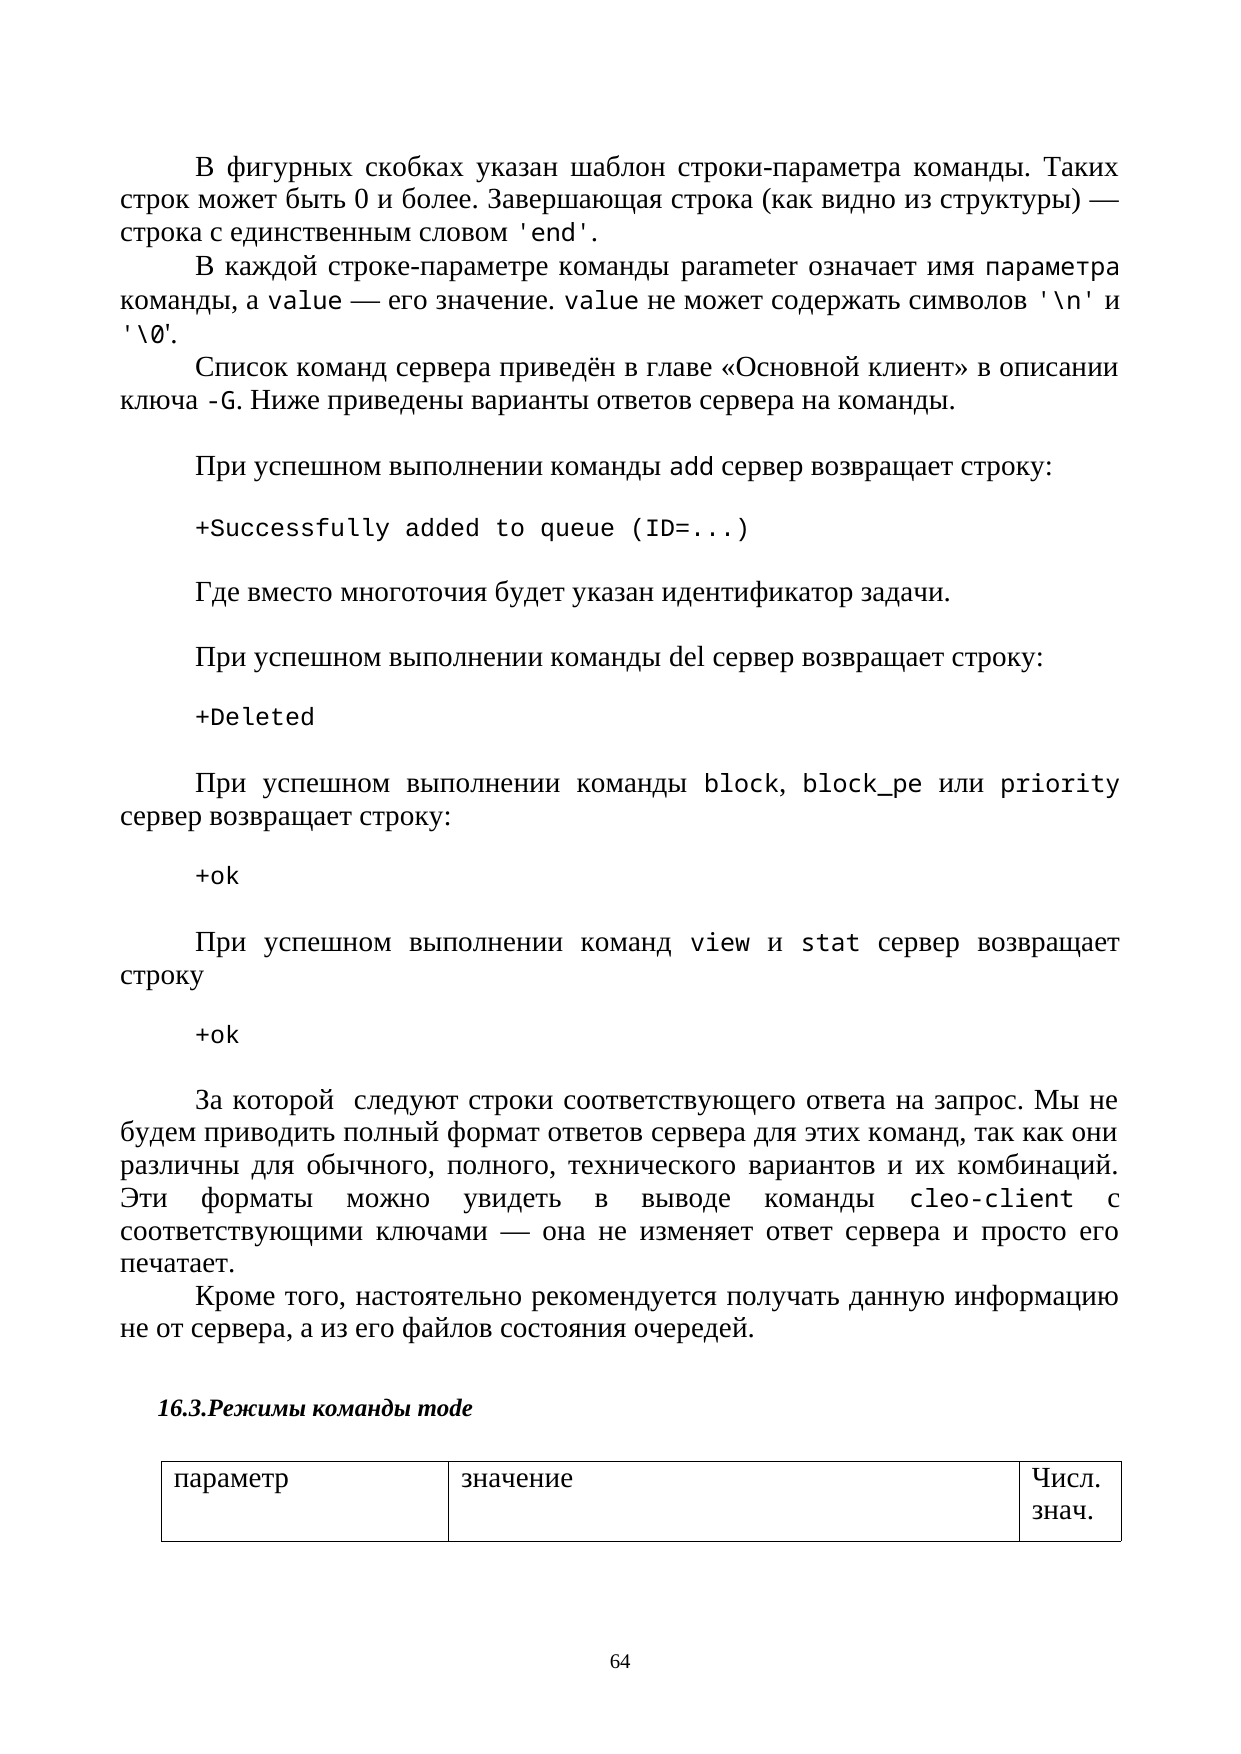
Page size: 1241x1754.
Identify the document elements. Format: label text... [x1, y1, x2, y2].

text Список команд сервера приведён в главе «Основной клиент» в описании ключа -G. Ниже приведены варианты ответов сервера на команды. [120, 350, 1120, 417]
text +ok [120, 1023, 1120, 1051]
text +ok [120, 864, 1120, 892]
text При успешном выполнении команды block, block_pe или priority сервер возвращает строку: [120, 765, 1120, 832]
table_header Числ. знач. [1020, 1462, 1121, 1541]
table_header значение [449, 1462, 1019, 1541]
text В фигурных скобках указан шаблон строки-параметра команды. Таких строк может быть 0 и более. Завершающая строка (как видно из структуры) — строка с единственным словом 'end'. [120, 150, 1120, 248]
text При успешном выполнении команды del сервер возвращает строку: [120, 640, 1120, 673]
table_header параметр [162, 1462, 448, 1541]
text В каждой строке-параметре команды parameter означает имя параметра команды, а value — его значение. value не может содержать символов '\n' и '\0'. [120, 248, 1120, 350]
text +Deleted [120, 705, 1120, 733]
text Где вместо многоточия будет указан идентификатор задачи. [120, 576, 1120, 608]
text Кроме того, настоятельно рекомендуется получать данную информацию не от сервера, а из его файлов состояния очередей. [120, 1279, 1120, 1343]
text При успешном выполнении команд view и stat сервер возвращает строку [120, 924, 1120, 991]
text +Successfully added to queue (ID=...) [120, 515, 1120, 543]
text За которой следуют строки соответствующего ответа на запрос. Мы не будем приводить полный формат ответов сервера для этих команд, так как они различны для обычного, полного, технического вариантов и их комбинаций. Эти форматы можно увидеть в выводе команды cleo-client с соответствующими ключами — она не изменяет ответ сервера и просто его печатает. [120, 1083, 1120, 1279]
text При успешном выполнении команды add сервер возвращает строку: [120, 449, 1120, 483]
subtitle Режимы команды mode [157, 1394, 1120, 1422]
